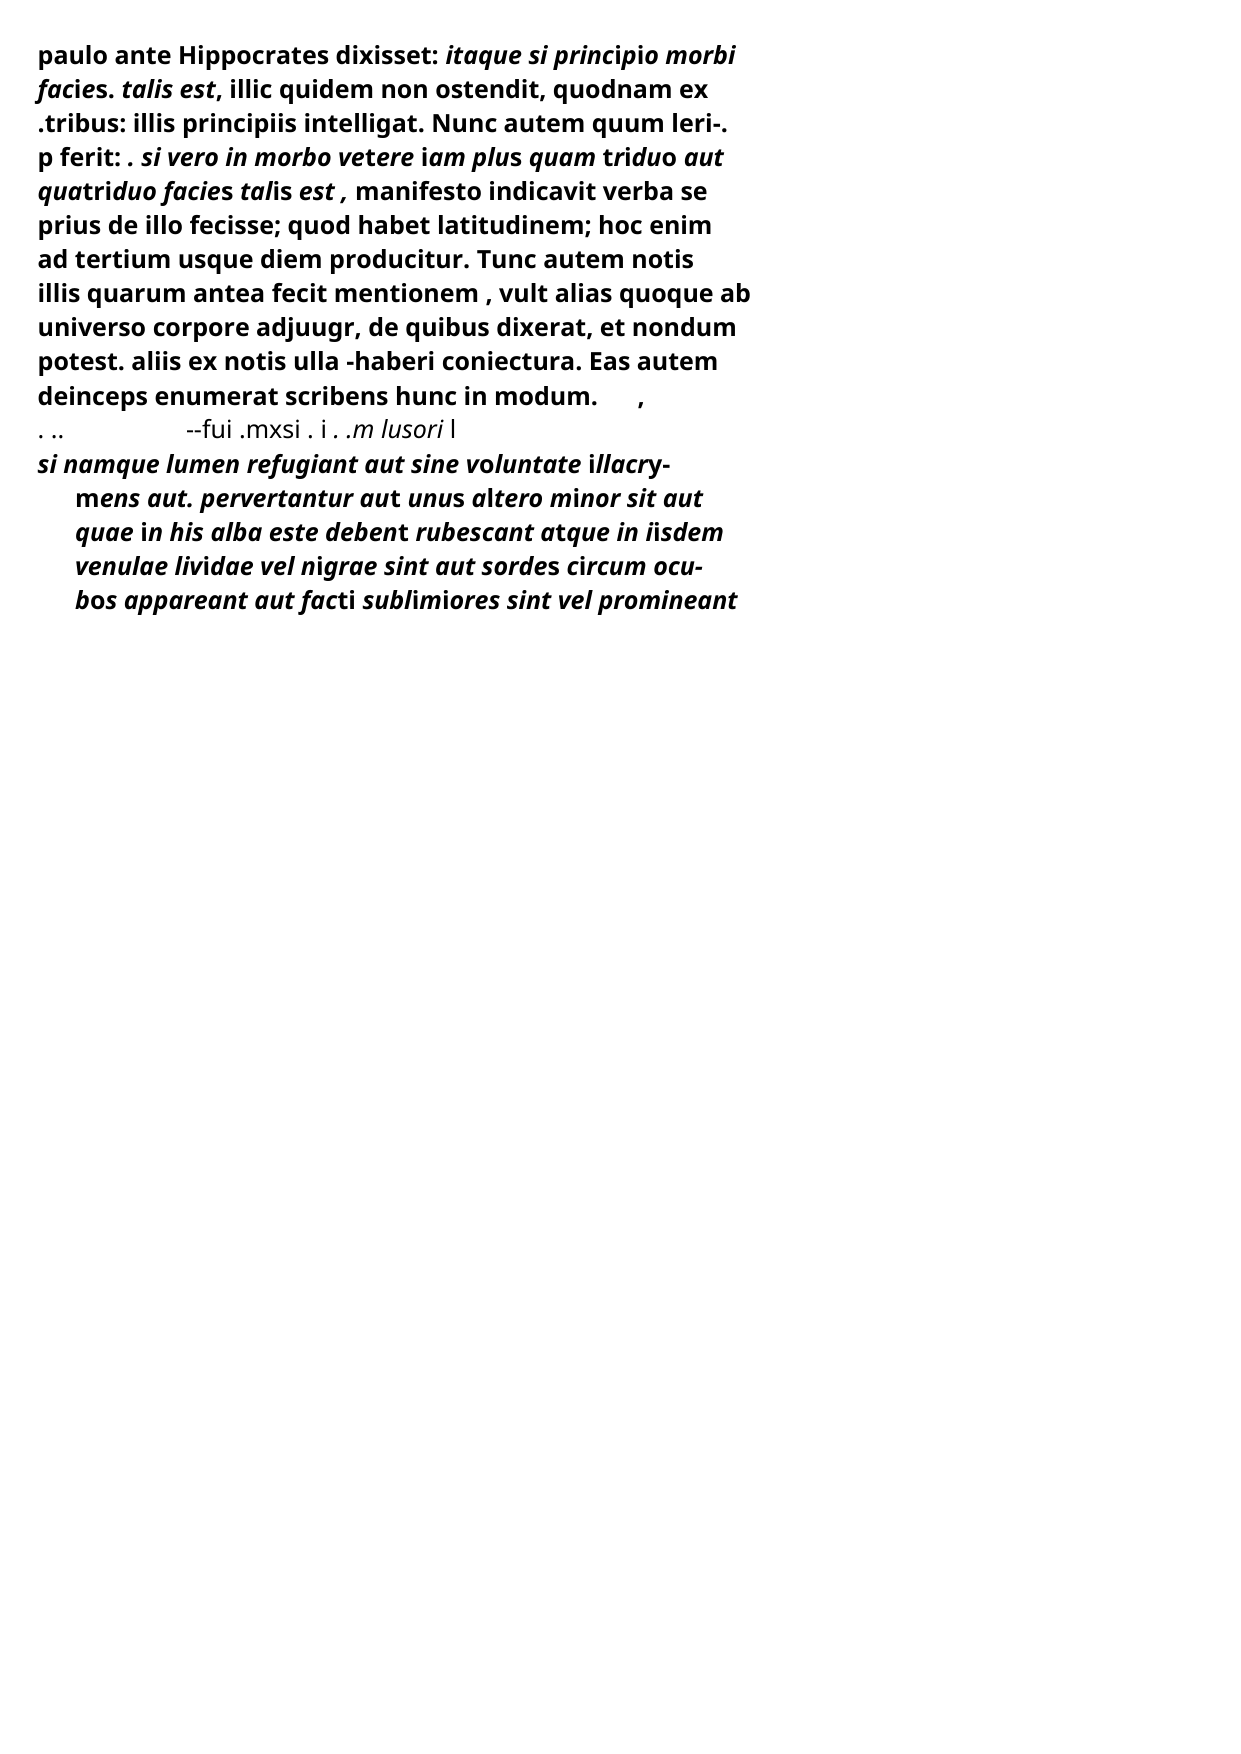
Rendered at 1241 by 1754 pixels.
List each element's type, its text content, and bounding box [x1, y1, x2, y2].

text . .. --fui .mxsi . i . .m lusori l [37, 412, 1203, 446]
text si namque lumen refugiant aut sine voluntate illacry- mens aut. pervertantur aut unus altero minor sit aut quae in his alba este debent rubescant atque in iisdem venulae lividae vel nigrae sint aut sordes circum ocu- bos appareant aut facti sublimiores sint vel promineant [37, 446, 1203, 617]
text paulo ante Hippocrates dixisset: itaque si principio morbi facies. talis est, illic quidem non ostendit, quodnam ex .tribus: illis principiis intelligat. Nunc autem quum leri-. p ferit: . si vero in morbo vetere iam plus quam triduo aut quatriduo facies talis est , manifesto indicavit verba se prius de illo fecisse; quod habet latitudinem; hoc enim ad tertium usque diem producitur. Tunc autem notis illis quarum antea fecit mentionem , vult alias quoque ab universo corpore adjuugr, de quibus dixerat, et nondum potest. aliis ex notis ulla -haberi coniectura. Eas autem deinceps enumerat scribens hunc in modum. , [37, 37, 1203, 412]
